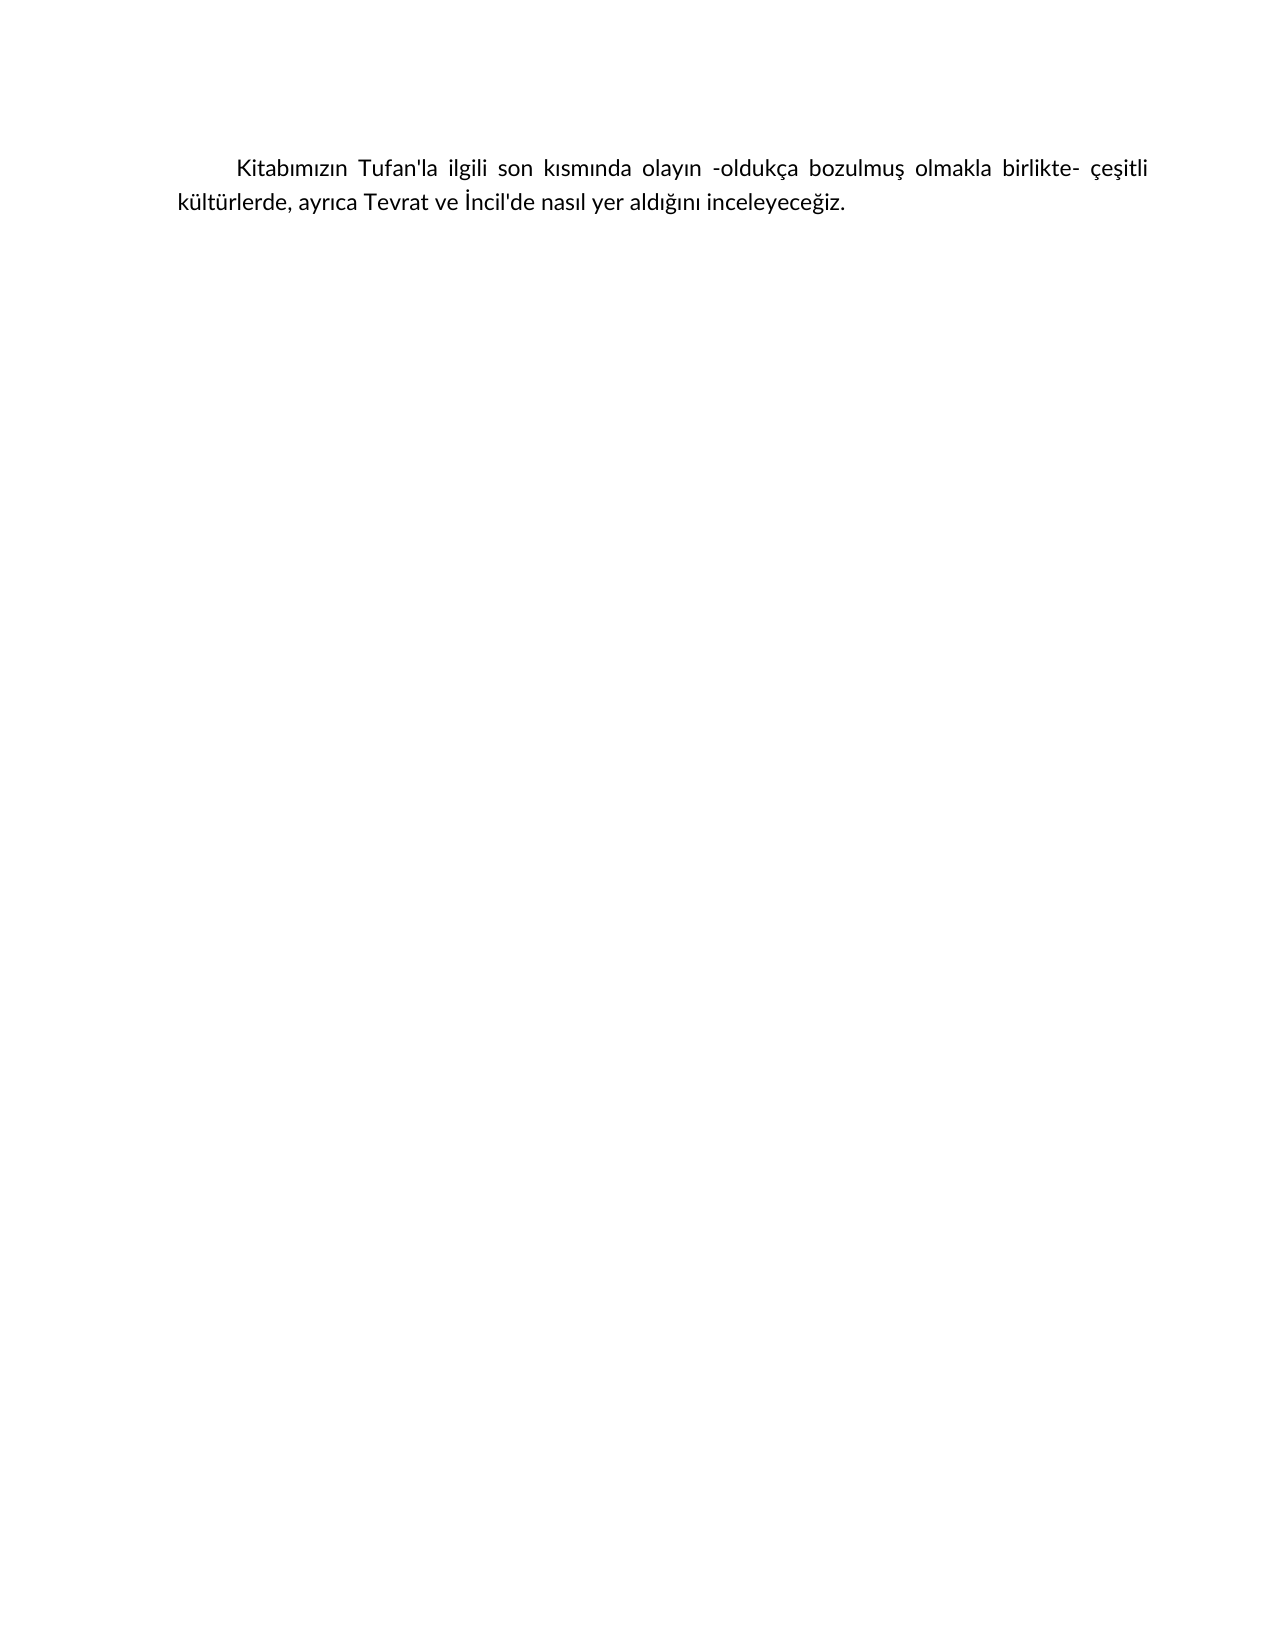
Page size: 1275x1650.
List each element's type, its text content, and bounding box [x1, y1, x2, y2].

text Kitabımızın Tufan'la ilgili son kısmında olayın -oldukça bozulmuş olmakla birlikte- çeşitli kültürlerde, ayrıca Tevrat ve İncil'de nasıl yer aldığını inceleyeceğiz. [177, 150, 1149, 217]
